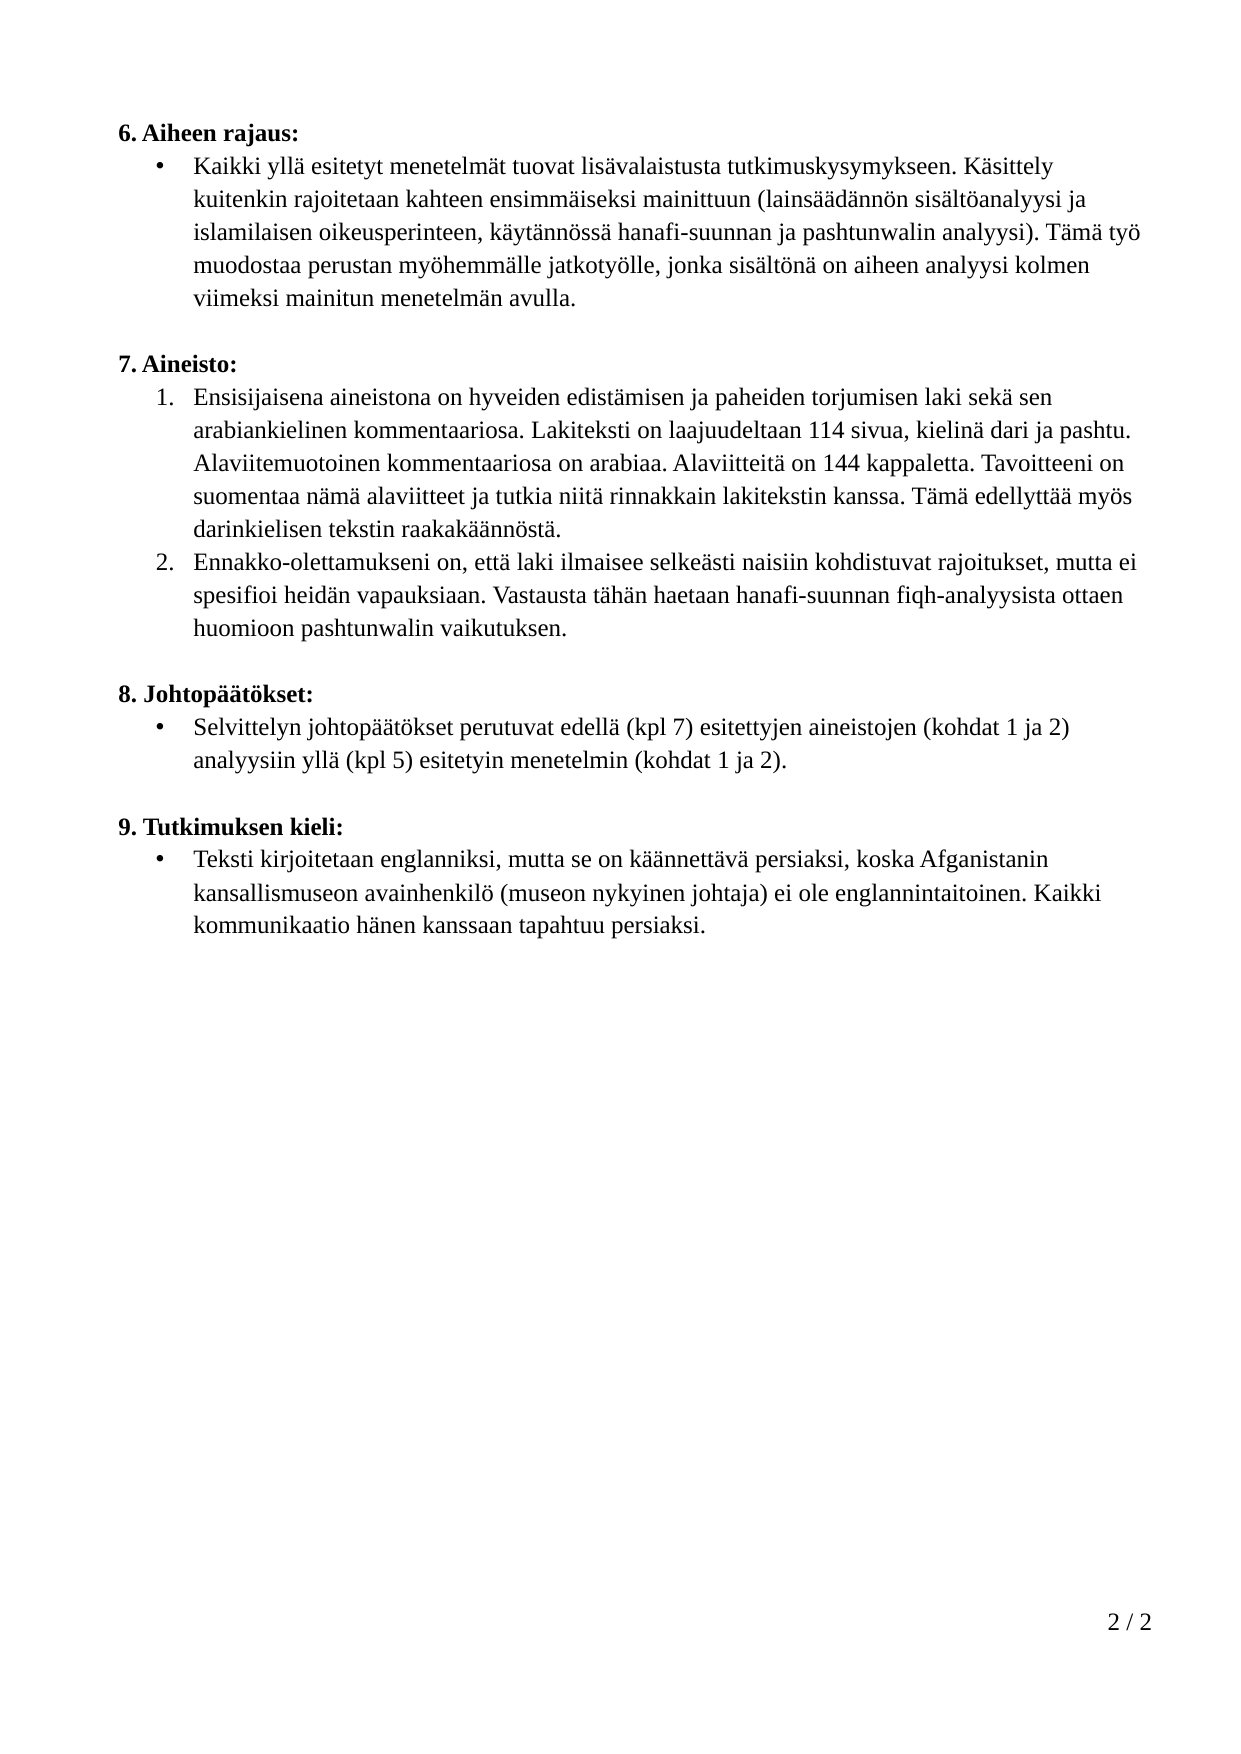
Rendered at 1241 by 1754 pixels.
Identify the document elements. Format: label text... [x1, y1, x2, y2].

list Ennakko-olettamukseni on, että laki ilmaisee selkeästi naisiin kohdistuvat rajoitukset, mutta ei spesifioi heidän vapauksiaan. Vastausta tähän haetaan hanafi-suunnan fiqh-analyysista ottaen huomioon pashtunwalin vaikutuksen. [156, 547, 1152, 642]
text 9. Tutkimuksen kieli: [118, 812, 1152, 840]
text 8. Johtopäätökset: [118, 679, 1152, 708]
list Teksti kirjoitetaan englanniksi, mutta se on käännettävä persiaksi, koska Afganistanin kansallismuseon avainhenkilö (museon nykyinen johtaja) ei ole englannintaitoinen. Kaikki kommunikaatio hänen kanssaan tapahtuu persiaksi. [156, 844, 1152, 939]
list Ensisijaisena aineistona on hyveiden edistämisen ja paheiden torjumisen laki sekä sen arabiankielinen kommentaariosa. Lakiteksti on laajuudeltaan 114 sivua, kielinä dari ja pashtu. Alaviitemuotoinen kommentaariosa on arabiaa. Alaviitteitä on 144 kappaletta. Tavoitteeni on suomentaa nämä alaviitteet ja tutkia niitä rinnakkain lakitekstin kanssa. Tämä edellyttää myös darinkielisen tekstin raakakäännöstä. [156, 382, 1152, 543]
list Kaikki yllä esitetyt menetelmät tuovat lisävalaistusta tutkimuskysymykseen. Käsittely kuitenkin rajoitetaan kahteen ensimmäiseksi mainittuun (lainsäädännön sisältöanalyysi ja islamilaisen oikeusperinteen, käytännössä hanafi-suunnan ja pashtunwalin analyysi). Tämä työ muodostaa perustan myöhemmälle jatkotyölle, jonka sisältönä on aiheen analyysi kolmen viimeksi mainitun menetelmän avulla. [156, 151, 1152, 312]
text 6. Aiheen rajaus: [118, 118, 1152, 147]
list Selvittelyn johtopäätökset perutuvat edellä (kpl 7) esitettyjen aineistojen (kohdat 1 ja 2) analyysiin yllä (kpl 5) esitetyin menetelmin (kohdat 1 ja 2). [156, 712, 1152, 774]
text 7. Aineisto: [118, 349, 1152, 378]
